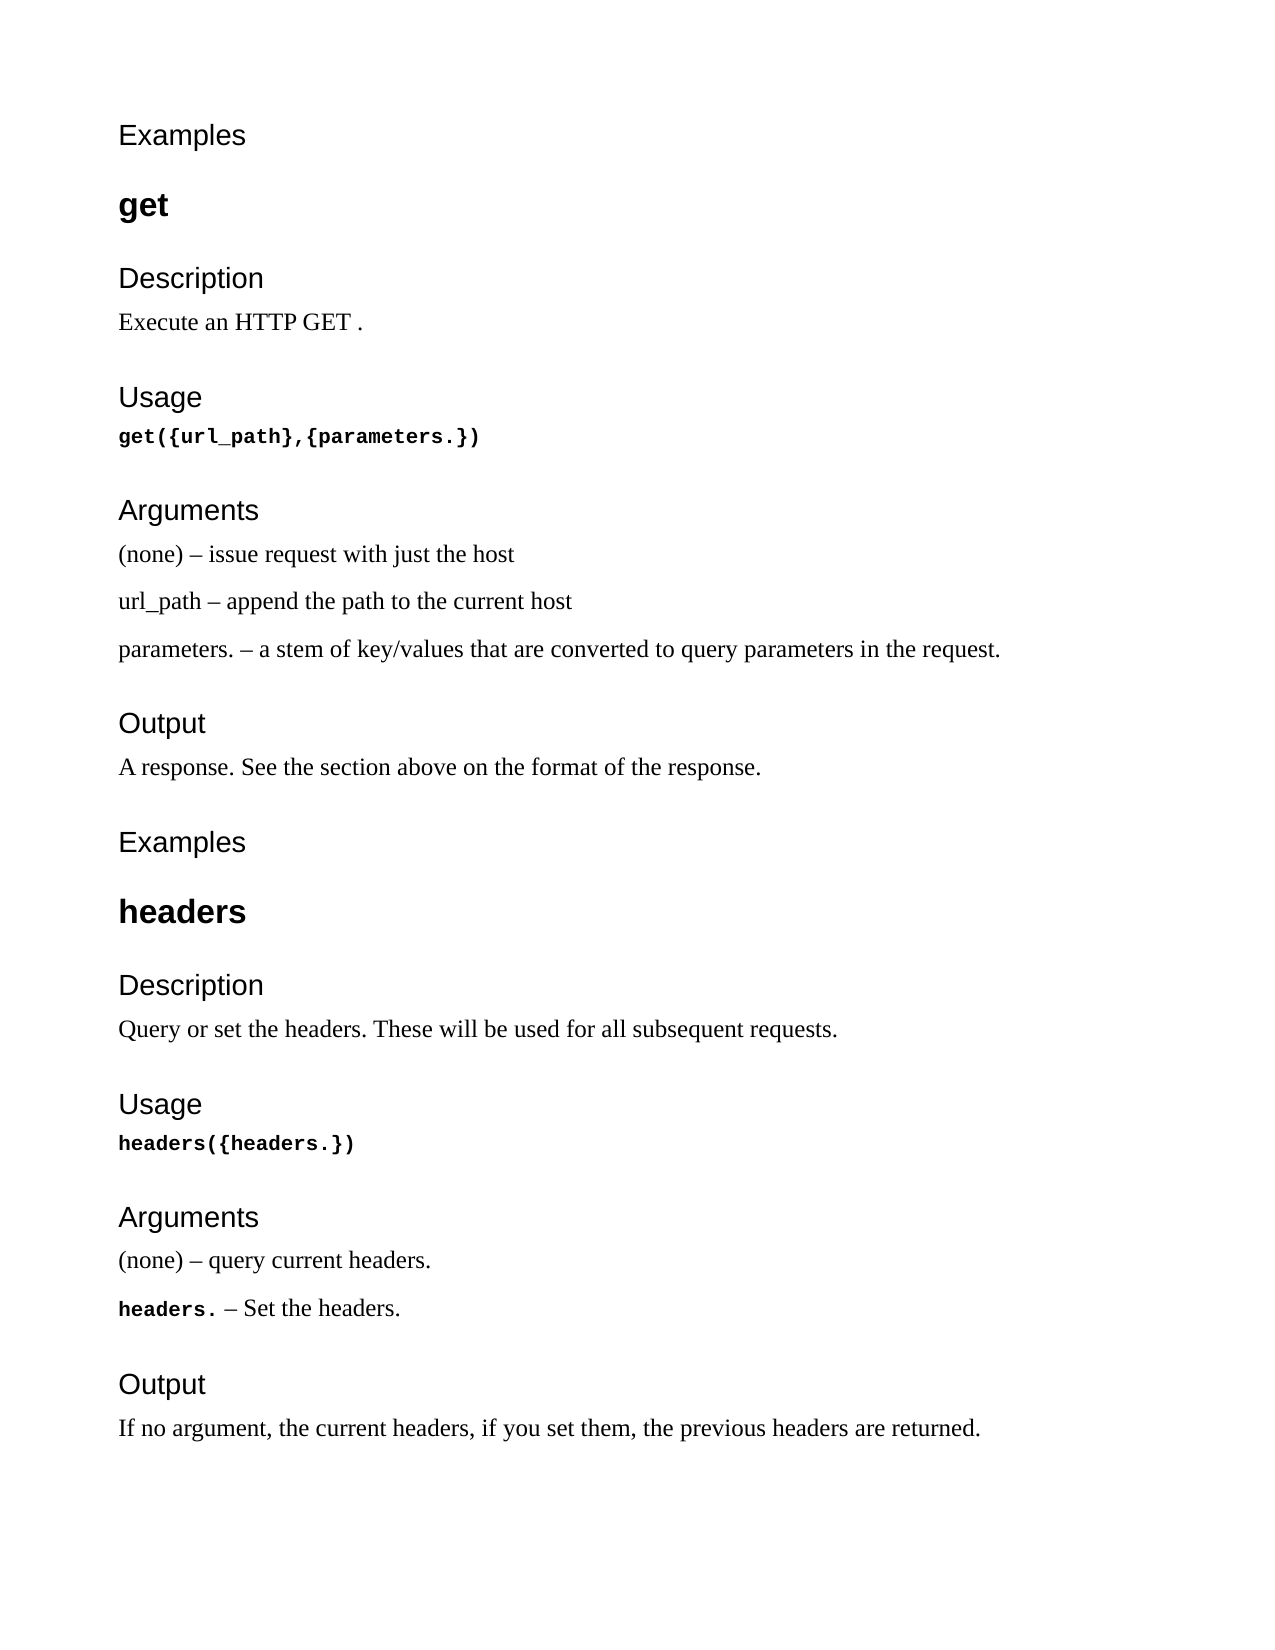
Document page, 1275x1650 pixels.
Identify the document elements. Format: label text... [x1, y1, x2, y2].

subtitle Arguments [118, 1199, 1157, 1233]
text Execute an HTTP GET . [118, 307, 1157, 336]
subtitle Output [118, 1367, 1157, 1400]
subtitle headers [118, 892, 1157, 931]
text headers. – Set the headers. [118, 1293, 1157, 1323]
text Query or set the headers. These will be used for all subsequent requests. [118, 1014, 1157, 1043]
subtitle Output [118, 706, 1157, 740]
subtitle Examples [118, 118, 1157, 152]
subtitle Usage [118, 1087, 1157, 1120]
subtitle Description [118, 968, 1157, 1002]
text headers({headers.}) [118, 1133, 1157, 1156]
text (none) – query current headers. [118, 1246, 1157, 1274]
text get({url_path},{parameters.}) [118, 426, 1157, 449]
subtitle get [118, 185, 1157, 224]
text A response. See the section above on the format of the response. [118, 752, 1157, 781]
text If no argument, the current headers, if you set them, the previous headers are returned. [118, 1413, 1157, 1442]
text url_path – append the path to the current host [118, 586, 1157, 615]
subtitle Description [118, 261, 1157, 295]
text (none) – issue request with just the host [118, 539, 1157, 567]
text parameters. – a stem of key/values that are converted to query parameters in the request. [118, 634, 1157, 663]
subtitle Examples [118, 825, 1157, 859]
subtitle Arguments [118, 493, 1157, 526]
subtitle Usage [118, 380, 1157, 413]
